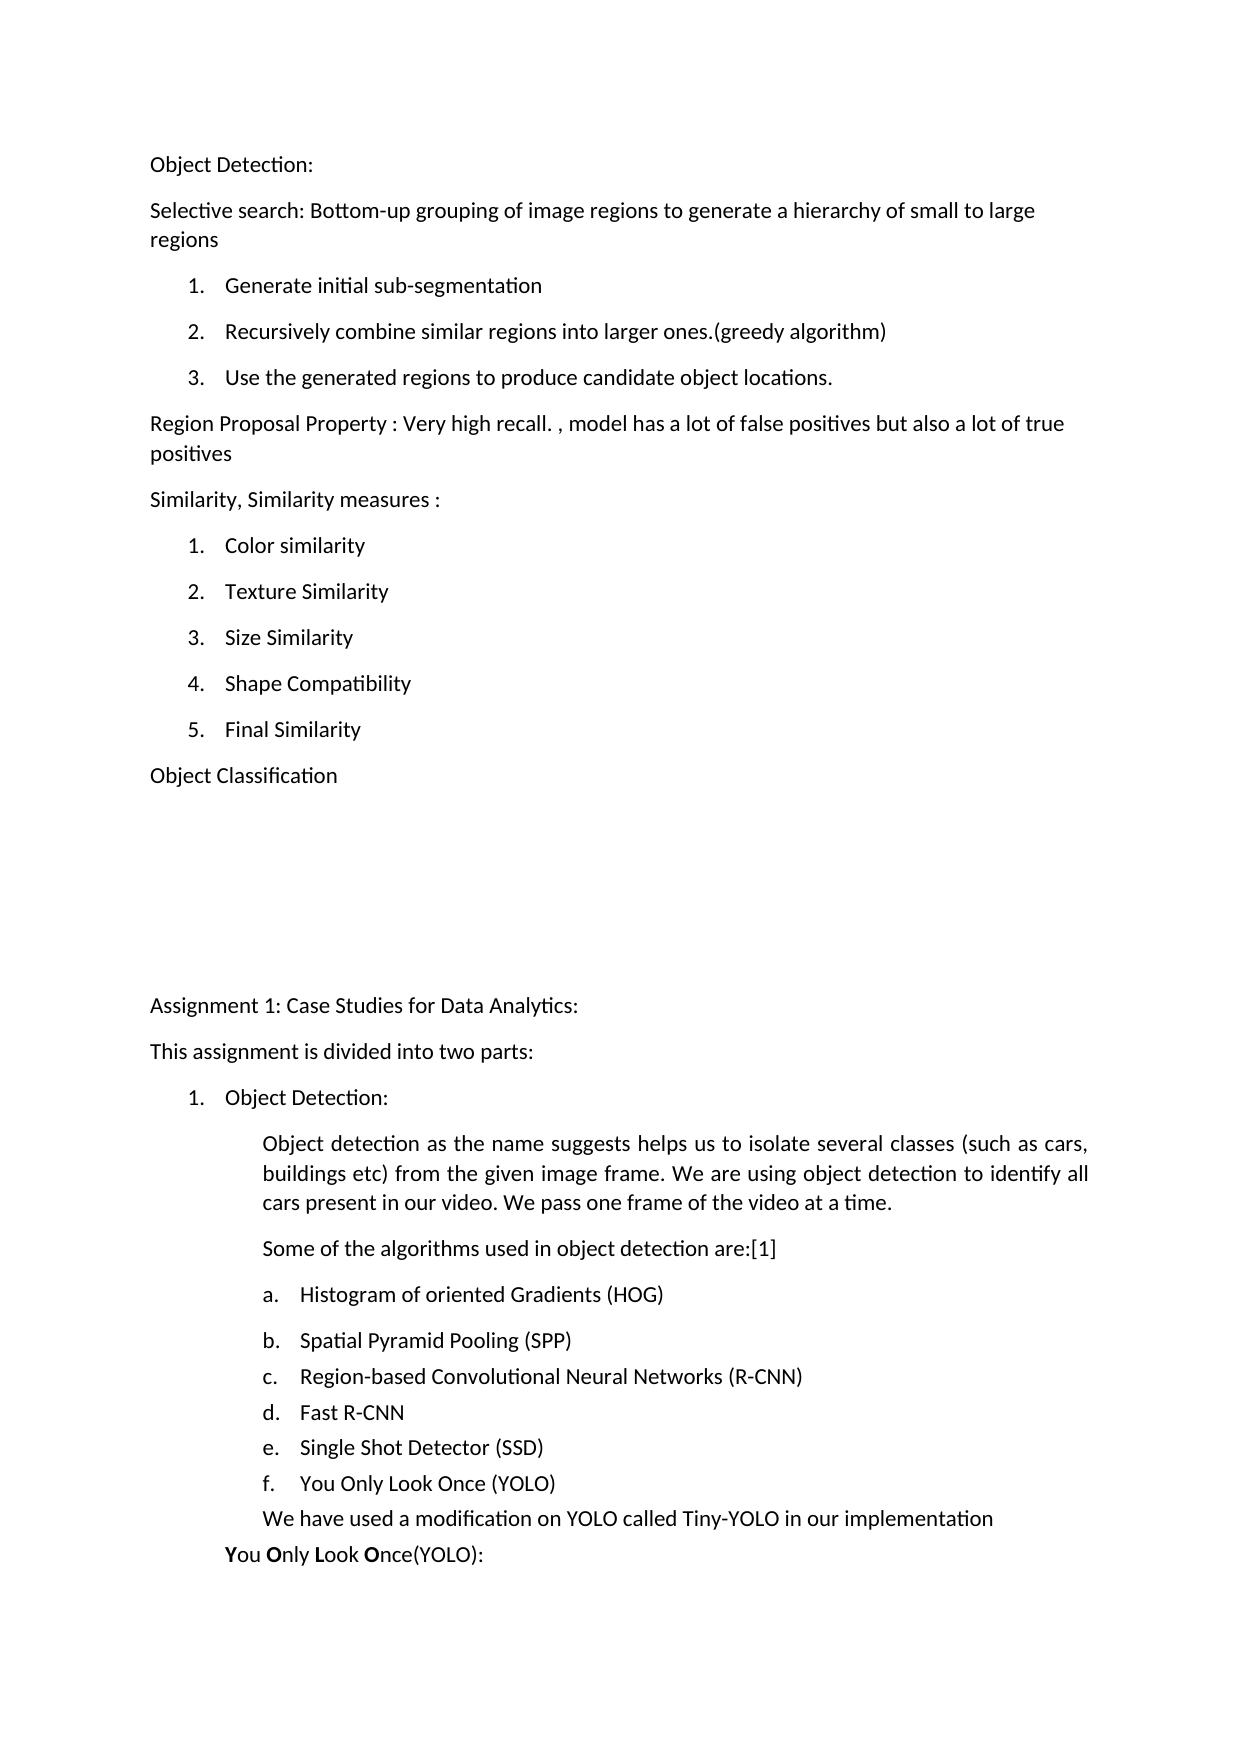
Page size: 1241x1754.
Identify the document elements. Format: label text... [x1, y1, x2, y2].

list Final Similarity [187, 715, 1090, 743]
list Fast R-CNN [262, 1398, 1090, 1426]
text Some of the algorithms used in object detection are:[1] [262, 1234, 1090, 1262]
list Shape Compatibility [187, 669, 1090, 697]
text This assignment is divided into two parts: [150, 1037, 1090, 1066]
text Selective search: Bottom-up grouping of image regions to generate a hierarchy of small to large regions [150, 196, 1090, 253]
list Region-based Convolutional Neural Networks (R-CNN) [262, 1362, 1090, 1390]
list Texture Similarity [187, 577, 1090, 605]
list Object Detection: [187, 1083, 1090, 1112]
list Use the generated regions to produce candidate object locations. [187, 363, 1090, 392]
text Region Proposal Property : Very high recall. , model has a lot of false positives but also a lot of true positives [150, 409, 1090, 467]
text Assignment 1: Case Studies for Data Analytics: [150, 991, 1090, 1019]
list Color similarity [187, 531, 1090, 559]
text Similarity, Similarity measures : [150, 485, 1090, 513]
list Histogram of oriented Gradients (HOG) [262, 1280, 1090, 1308]
text Object Classification [150, 761, 1090, 789]
text You Only Look Once(YOLO): [150, 1540, 1090, 1568]
list Spatial Pyramid Pooling (SPP) [262, 1326, 1090, 1354]
text Object Detection: [150, 150, 1090, 178]
list Recursively combine similar regions into larger ones.(greedy algorithm) [187, 317, 1090, 346]
list Size Similarity [187, 623, 1090, 651]
text Object detection as the name suggests helps us to isolate several classes (such as cars, buildings etc) from the given image frame. We are using object detection to identify all cars present in our video. We pass one frame of the video at a time. [262, 1129, 1090, 1216]
list Generate initial sub-segmentation [187, 271, 1090, 299]
list Single Shot Detector (SSD) [262, 1433, 1090, 1461]
text We have used a modification on YOLO called Tiny-YOLO in our implementation [262, 1504, 1090, 1533]
list You Only Look Once (YOLO) [262, 1469, 1090, 1497]
